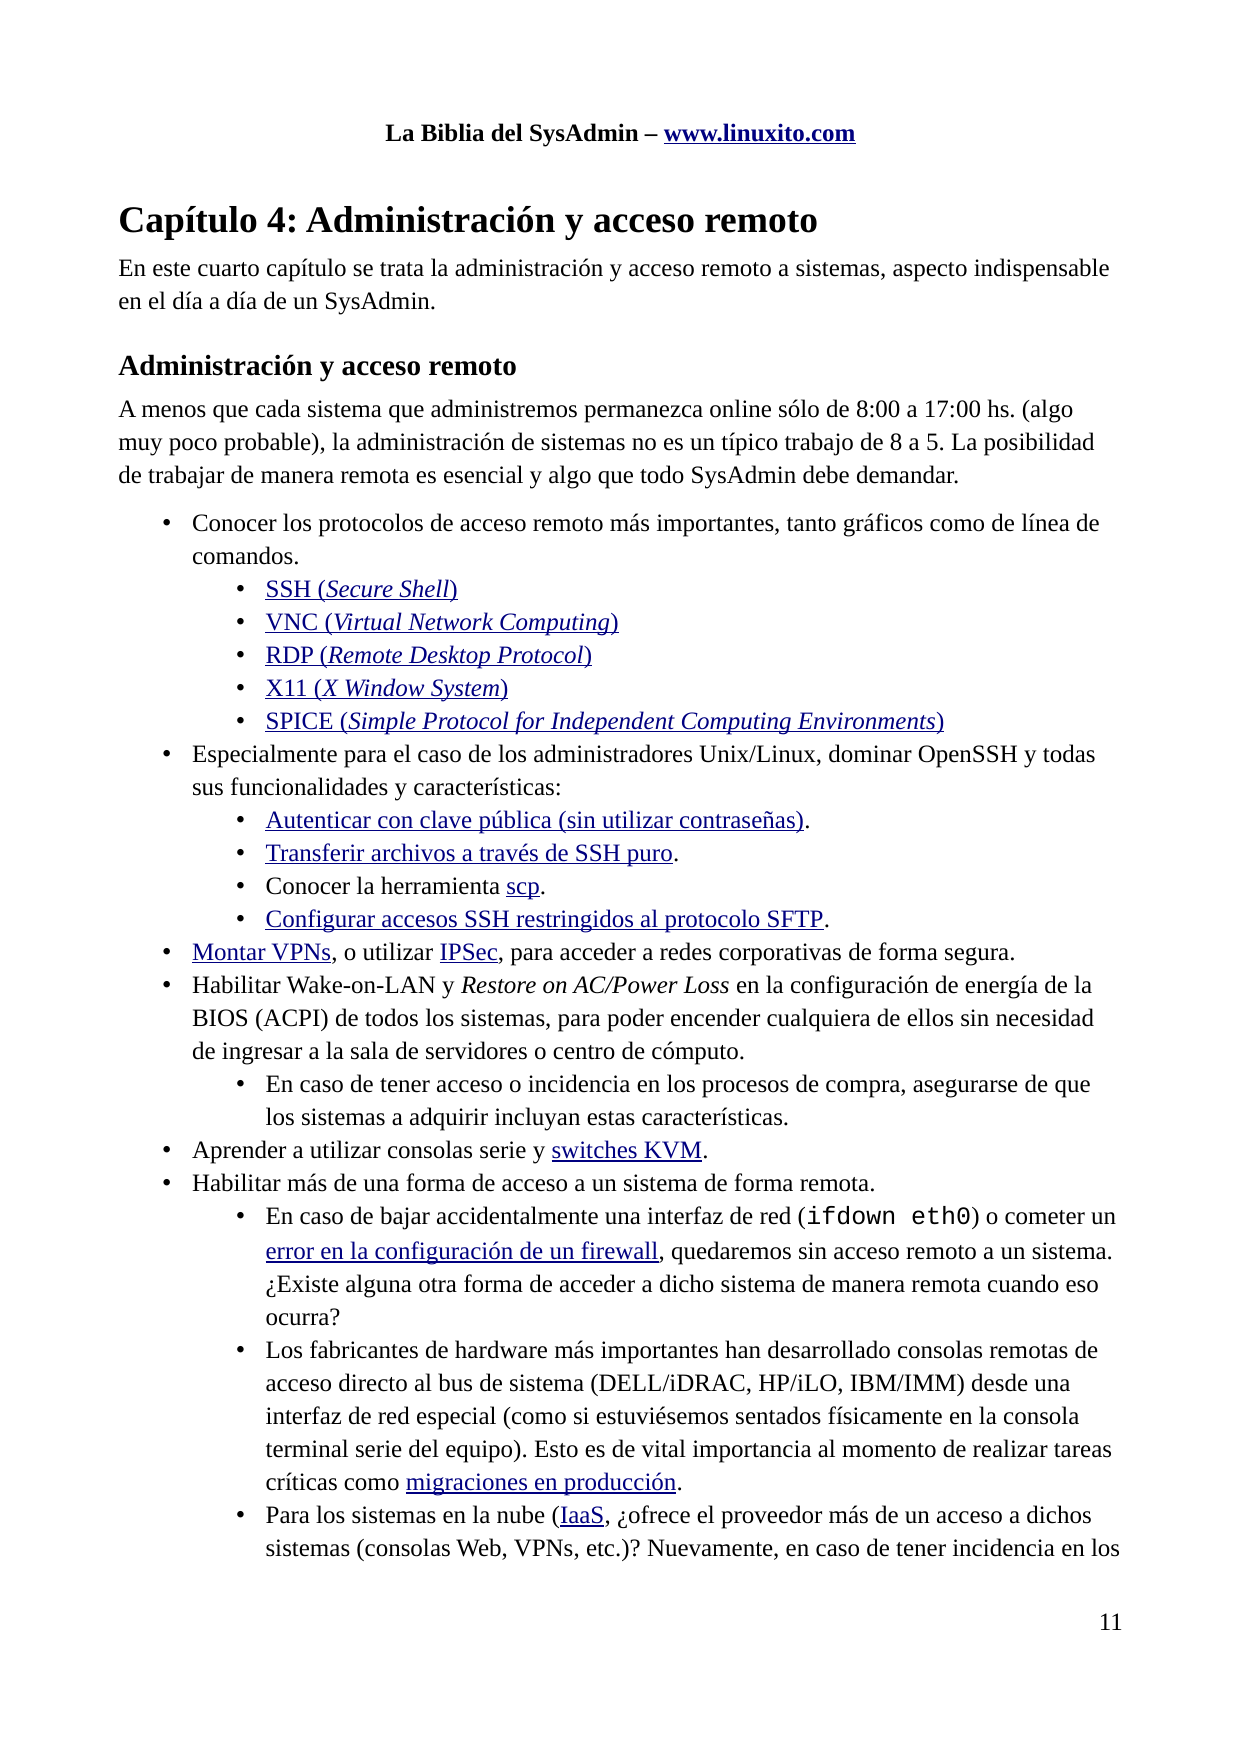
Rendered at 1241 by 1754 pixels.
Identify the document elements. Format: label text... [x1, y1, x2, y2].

list Habilitar Wake-on-LAN y Restore on AC/Power Loss en la configuración de energía de la BIOS (ACPI) de todos los sistemas, para poder encender cualquiera de ellos sin necesidad de ingresar a la sala de servidores o centro de cómputo. [162, 970, 1122, 1065]
list Aprender a utilizar consolas serie y switches KVM. [162, 1135, 1122, 1164]
list En caso de bajar accidentalmente una interfaz de red (ifdown eth0) o cometer un error en la configuración de un firewall, quedaremos sin acceso remoto a un sistema. ¿Existe alguna otra forma de acceder a dicho sistema de manera remota cuando eso ocurra? [236, 1201, 1122, 1331]
list Autenticar con clave pública (sin utilizar contraseñas). [236, 805, 1122, 834]
list Conocer la herramienta scp. [236, 871, 1122, 900]
text A menos que cada sistema que administremos permanezca online sólo de 8:00 a 17:00 hs. (algo muy poco probable), la administración de sistemas no es un típico trabajo de 8 a 5. La posibilidad de trabajar de manera remota es esencial y algo que todo SysAdmin debe demandar. [118, 394, 1122, 489]
list SSH (Secure Shell) [236, 574, 1122, 602]
list Especialmente para el caso de los administradores Unix/Linux, dominar OpenSSH y todas sus funcionalidades y características: [162, 739, 1122, 801]
subtitle Administración y acceso remoto [118, 348, 1122, 382]
list Transferir archivos a través de SSH puro. [236, 838, 1122, 867]
subtitle Capítulo 4: Administración y acceso remoto [118, 197, 1122, 240]
list Los fabricantes de hardware más importantes han desarrollado consolas remotas de acceso directo al bus de sistema (DELL/iDRAC, HP/iLO, IBM/IMM) desde una interfaz de red especial (como si estuviésemos sentados físicamente en la consola terminal serie del equipo). Esto es de vital importancia al momento de realizar tareas críticas como migraciones en producción. [236, 1335, 1122, 1496]
list X11 (X Window System) [236, 673, 1122, 702]
list RDP (Remote Desktop Protocol) [236, 640, 1122, 668]
list Conocer los protocolos de acceso remoto más importantes, tanto gráficos como de línea de comandos. [162, 508, 1122, 569]
list En caso de tener acceso o incidencia en los procesos de compra, asegurarse de que los sistemas a adquirir incluyan estas características. [236, 1069, 1122, 1131]
list Configurar accesos SSH restringidos al protocolo SFTP. [236, 904, 1122, 933]
list VNC (Virtual Network Computing) [236, 607, 1122, 636]
text En este cuarto capítulo se trata la administración y acceso remoto a sistemas, aspecto indispensable en el día a día de un SysAdmin. [118, 253, 1122, 314]
list SPICE (Simple Protocol for Independent Computing Environments) [236, 706, 1122, 734]
list Habilitar más de una forma de acceso a un sistema de forma remota. [162, 1168, 1122, 1197]
list Montar VPNs, o utilizar IPSec, para acceder a redes corporativas de forma segura. [162, 937, 1122, 966]
list Para los sistemas en la nube (IaaS, ¿ofrece el proveedor más de un acceso a dichos sistemas (consolas Web, VPNs, etc.)? Nuevamente, en caso de tener incidencia en los [236, 1500, 1122, 1562]
